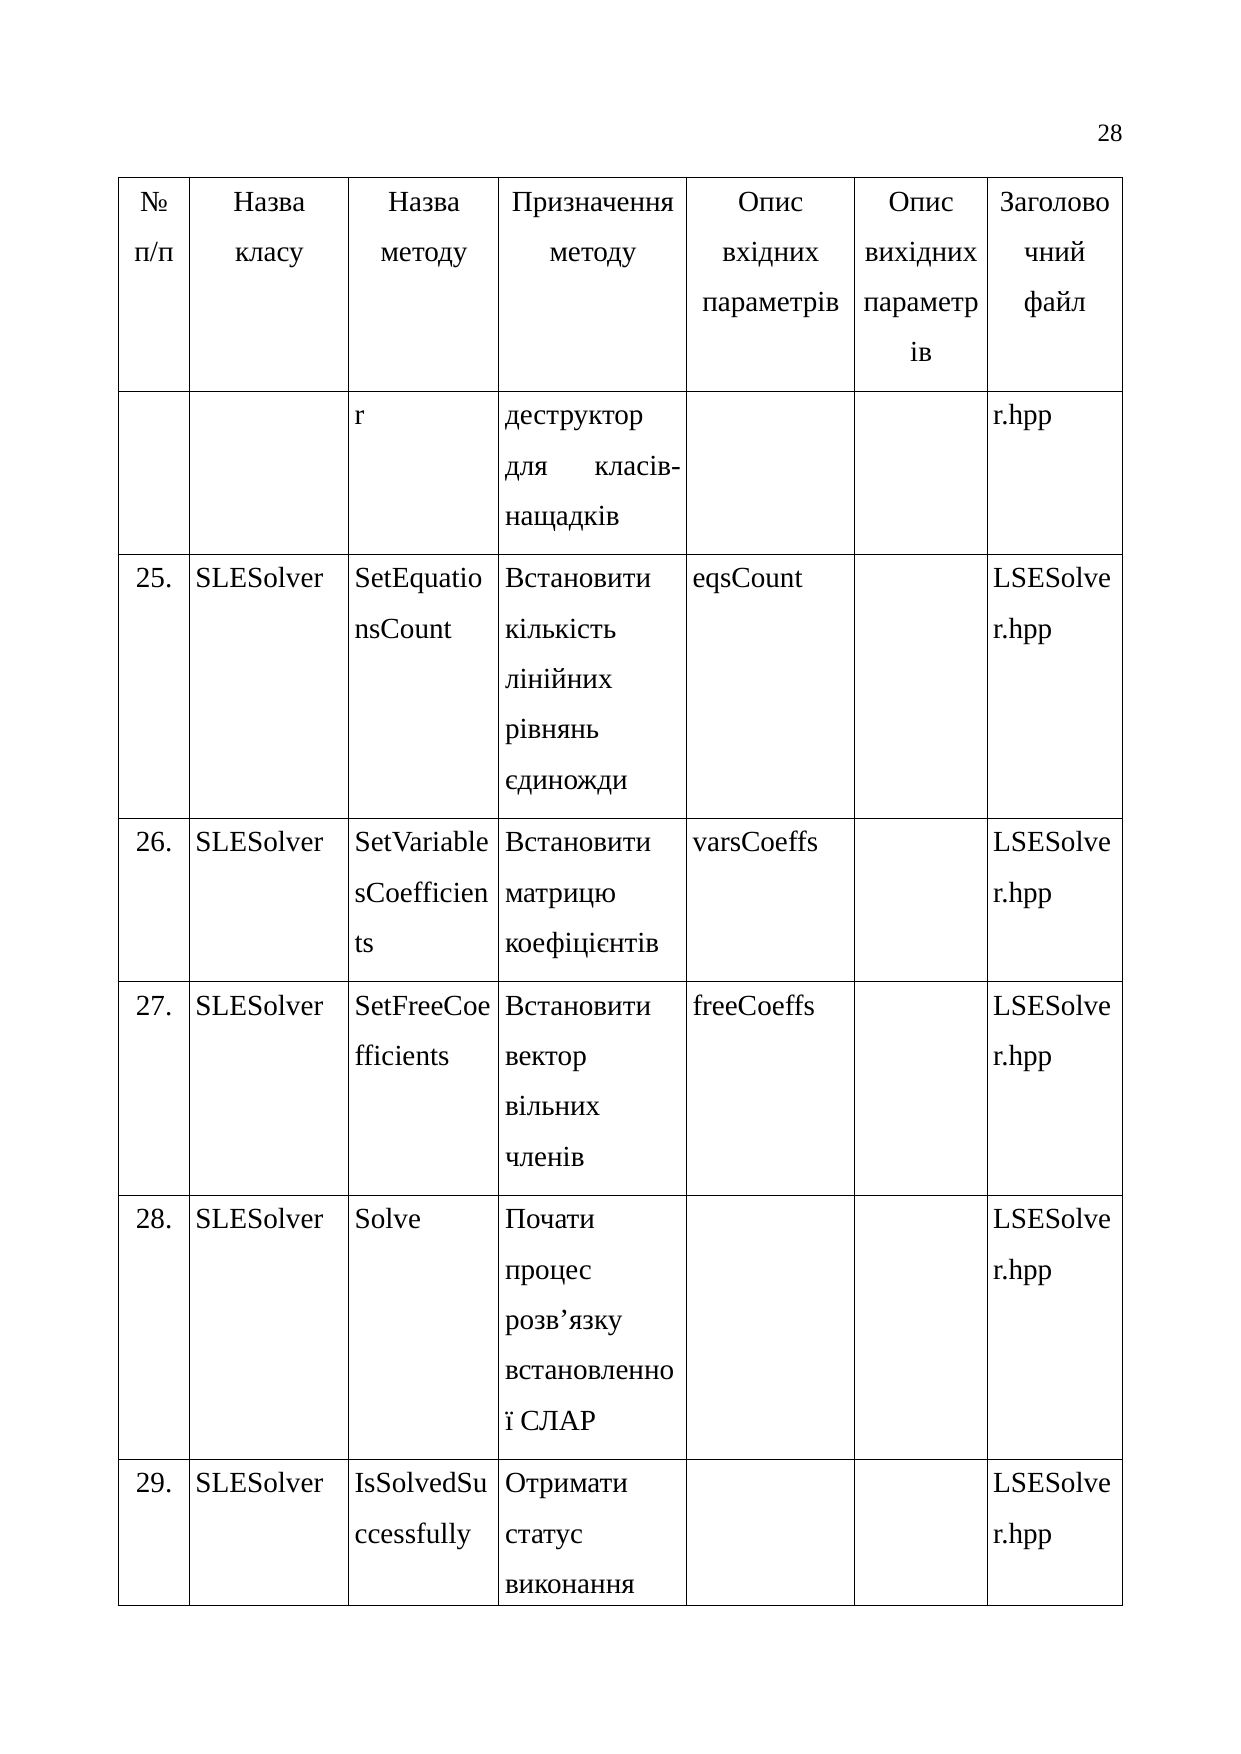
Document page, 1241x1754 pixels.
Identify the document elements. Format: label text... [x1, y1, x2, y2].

table_cell Почати процес розв’язку встановленної СЛАР [499, 1196, 686, 1459]
table_header Заголовочний файл [988, 178, 1122, 391]
table_cell r [349, 392, 498, 554]
table_cell varsCoeffs [687, 819, 854, 981]
table_cell Solve [349, 1196, 498, 1459]
table_cell SetFreeCoefficients [349, 982, 498, 1195]
table_cell eqsCount [687, 555, 854, 818]
table_cell IsSolvedSuccessfully [349, 1460, 498, 1605]
table_cell SLESolver [190, 1460, 348, 1605]
table_cell [855, 555, 987, 818]
table_cell [855, 1460, 987, 1605]
table_cell [687, 1460, 854, 1605]
table_header Опис вихідних параметрів [855, 178, 987, 391]
table_cell LSESolver.hpp [988, 1460, 1122, 1605]
table_cell SLESolver [190, 982, 348, 1195]
table_cell [190, 392, 348, 554]
table_cell freeCoeffs [687, 982, 854, 1195]
table_cell [687, 1196, 854, 1459]
table_header № п/п [119, 178, 189, 391]
table_cell SLESolver [190, 819, 348, 981]
table_cell LSESolver.hpp [988, 819, 1122, 981]
table_cell 28. [119, 1196, 189, 1459]
table_cell [687, 392, 854, 554]
table_cell [855, 392, 987, 554]
table_cell [855, 1196, 987, 1459]
table_cell [119, 392, 189, 554]
table_cell SLESolver [190, 555, 348, 818]
table_cell LSESolver.hpp [988, 1196, 1122, 1459]
table_header Опис вхідних параметрів [687, 178, 854, 391]
table_cell LSESolver.hpp [988, 982, 1122, 1195]
table_cell SetVariablesCoefficients [349, 819, 498, 981]
table_header Призначення методу [499, 178, 686, 391]
table_cell SetEquationsCount [349, 555, 498, 818]
table_cell SLESolver [190, 1196, 348, 1459]
table_cell Встановити кількість лінійних рівнянь єдиножди [499, 555, 686, 818]
table_cell [855, 982, 987, 1195]
table_cell деструктор для класів-нащадків [499, 392, 686, 554]
table_cell r.hpp [988, 392, 1122, 554]
table_cell 29. [119, 1460, 189, 1605]
table_cell 26. [119, 819, 189, 981]
table_cell Встановити вектор вільних членів [499, 982, 686, 1195]
table_cell [855, 819, 987, 981]
table_header Назва методу [349, 178, 498, 391]
table_cell 27. [119, 982, 189, 1195]
table_cell Встановити матрицю коефіцієнтів [499, 819, 686, 981]
table_header Назва класу [190, 178, 348, 391]
table_cell Отримати статус виконання [499, 1460, 686, 1605]
table_cell LSESolver.hpp [988, 555, 1122, 818]
table_cell 25. [119, 555, 189, 818]
